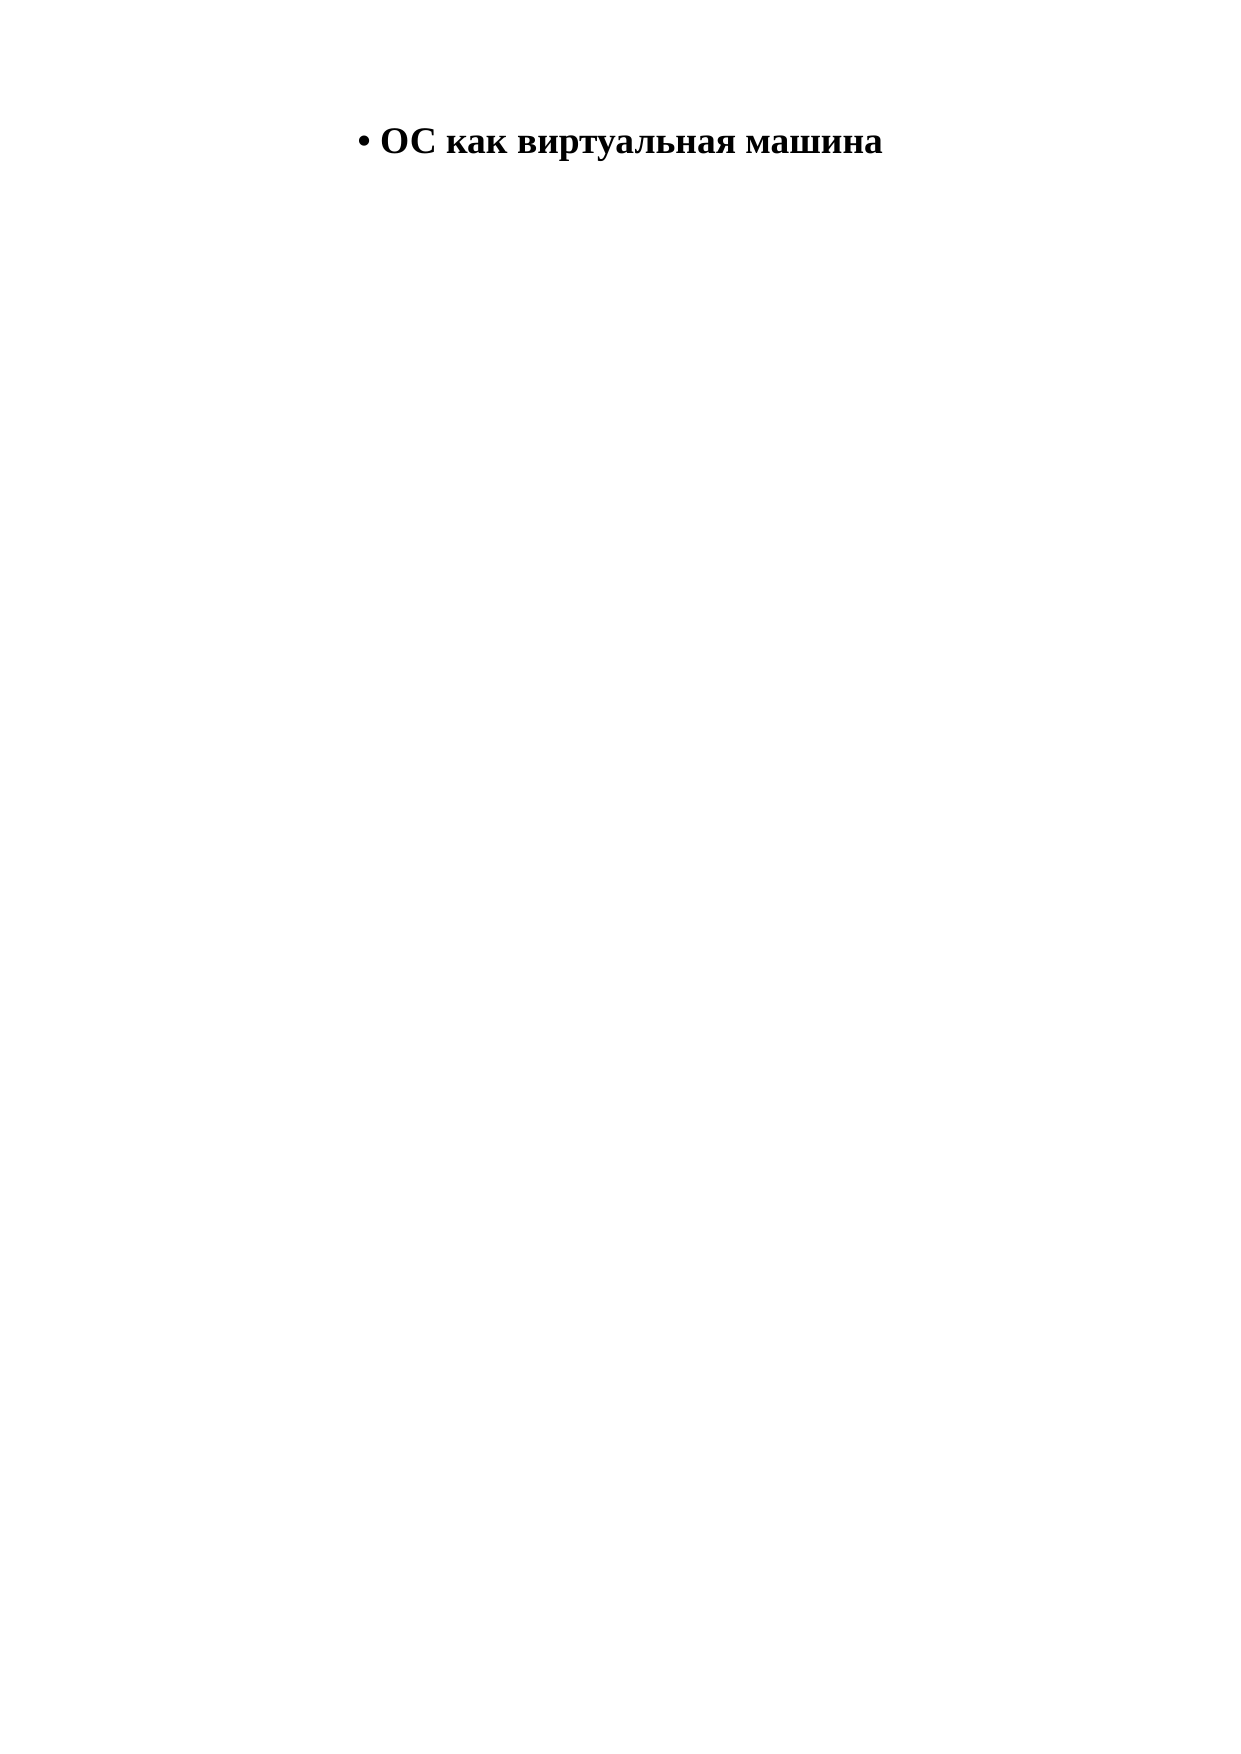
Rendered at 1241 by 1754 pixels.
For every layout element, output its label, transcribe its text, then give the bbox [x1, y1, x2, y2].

text • ОС как виртуальная машина [142, 118, 1098, 161]
